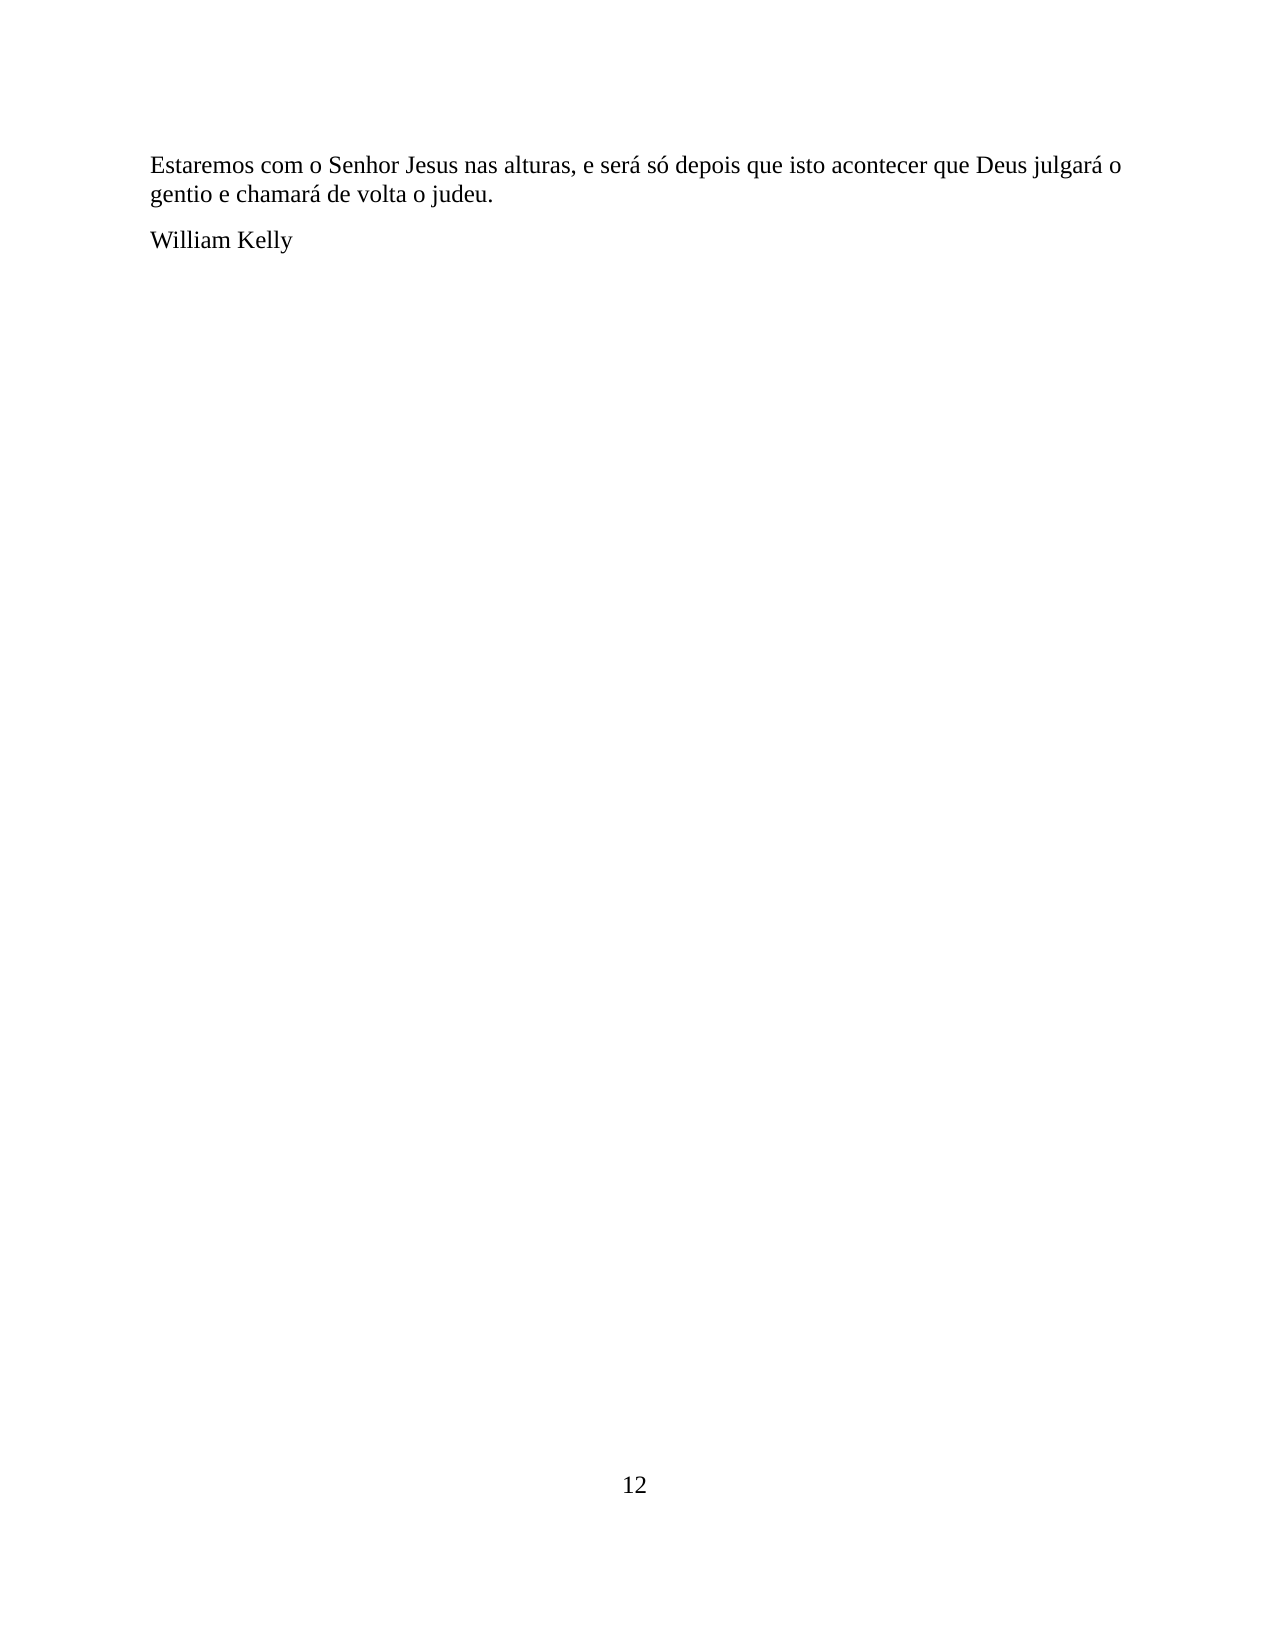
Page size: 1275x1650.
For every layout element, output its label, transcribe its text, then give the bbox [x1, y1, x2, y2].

text William Kelly [150, 225, 1125, 254]
text Estaremos com o Senhor Jesus nas alturas, e será só depois que isto acontecer que Deus julgará o gentio e chamará de volta o judeu. [150, 150, 1125, 207]
